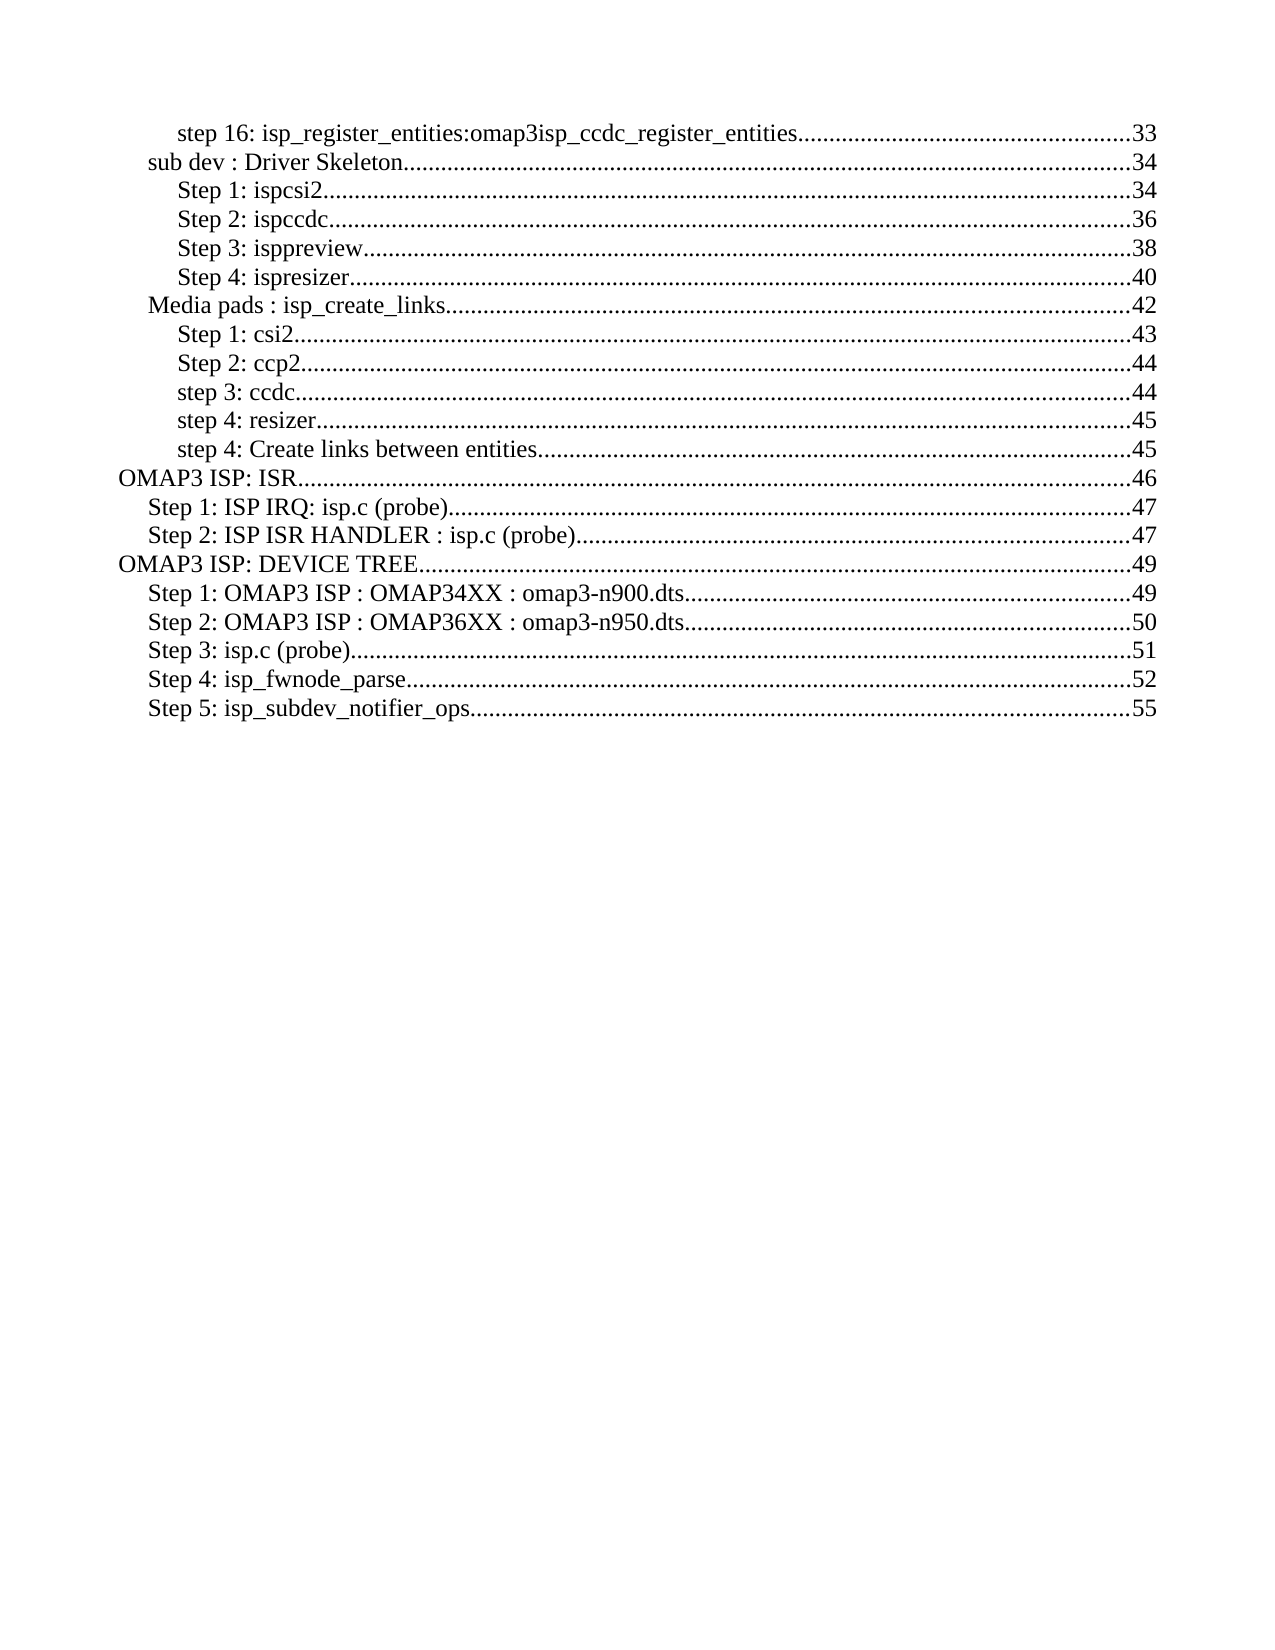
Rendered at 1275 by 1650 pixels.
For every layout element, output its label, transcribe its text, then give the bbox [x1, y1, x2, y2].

text Step 2: ispccdc 36 [177, 204, 1157, 233]
text Step 5: isp_subdev_notifier_ops 55 [148, 693, 1157, 722]
text sub dev : Driver Skeleton 34 [148, 147, 1157, 176]
text Step 2: ISP ISR HANDLER : isp.c (probe) 47 [148, 521, 1157, 549]
text Step 2: OMAP3 ISP : OMAP36XX : omap3-n950.dts 50 [148, 607, 1157, 636]
text step 4: Create links between entities. 45 [177, 434, 1157, 463]
text step 4: resizer 45 [177, 406, 1157, 434]
text Step 4: isp_fwnode_parse 52 [148, 664, 1157, 693]
text Step 3: isp.c (probe) 51 [148, 636, 1157, 664]
text step 16: isp_register_entities:omap3isp_ccdc_register_entities 33 [177, 118, 1157, 147]
text OMAP3 ISP: ISR 46 [118, 463, 1157, 492]
text Step 1: ISP IRQ: isp.c (probe) 47 [148, 492, 1157, 521]
text Step 1: ispcsi2 34 [177, 176, 1157, 204]
text Media pads : isp_create_links 42 [148, 291, 1157, 319]
text Step 1: OMAP3 ISP : OMAP34XX : omap3-n900.dts 49 [148, 578, 1157, 607]
text Step 2: ccp2 44 [177, 348, 1157, 377]
text OMAP3 ISP: DEVICE TREE 49 [118, 549, 1157, 578]
text Step 4: ispresizer 40 [177, 262, 1157, 291]
text Step 3: isppreview 38 [177, 233, 1157, 262]
text Step 1: csi2 43 [177, 319, 1157, 348]
text step 3: ccdc 44 [177, 377, 1157, 406]
